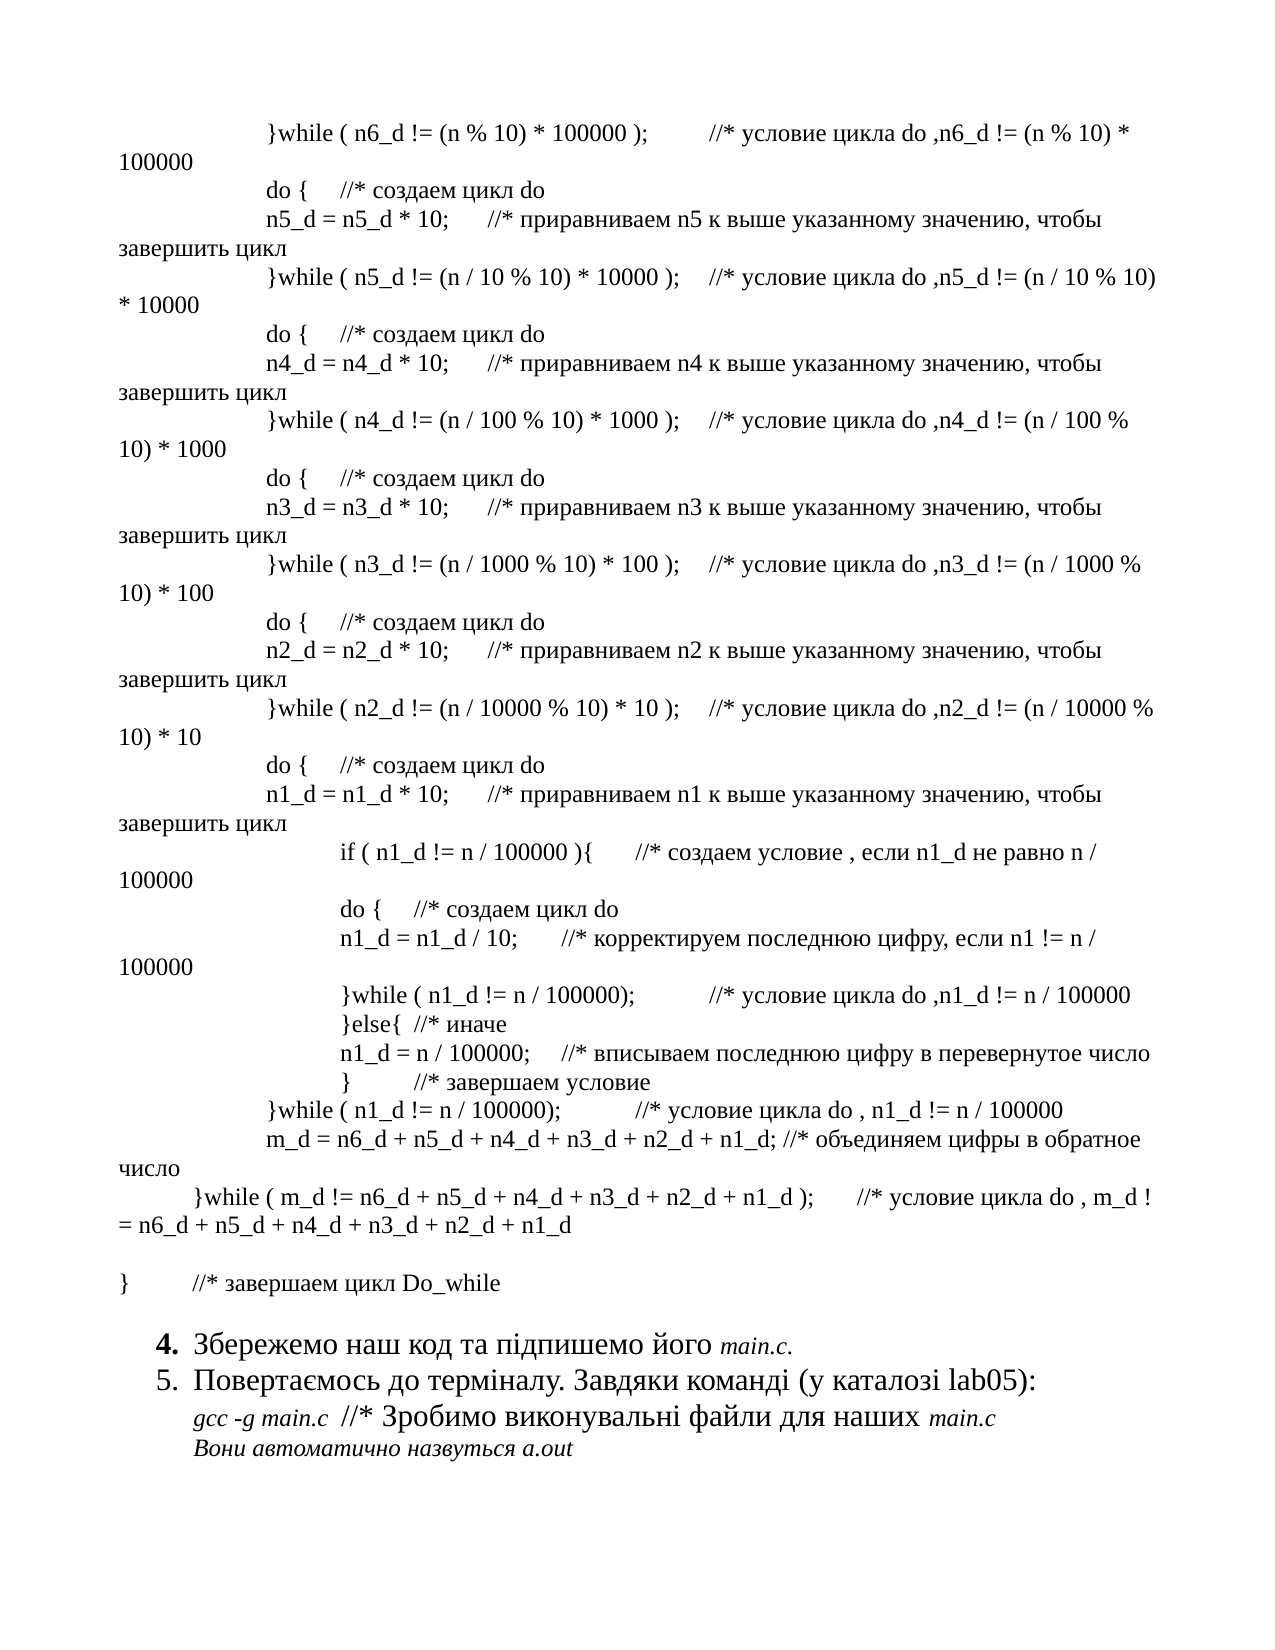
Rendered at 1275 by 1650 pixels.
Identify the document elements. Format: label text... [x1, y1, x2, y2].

text do { //* создаем цикл do [118, 607, 1157, 636]
text do { //* создаем цикл do [118, 176, 1157, 204]
text } //* завершаем условие [118, 1067, 1157, 1096]
text } //* завершаем цикл Do_while [118, 1268, 1157, 1297]
text do { //* создаем цикл do [118, 751, 1157, 779]
text }while ( n1_d != n / 100000); //* условие цикла do ,n1_d != n / 100000 [118, 981, 1157, 1009]
text n3_d = n3_d * 10; //* приравниваем n3 к выше указанному значению, чтобы завершить цикл [118, 492, 1157, 549]
text }while ( n2_d != (n / 10000 % 10) * 10 ); //* условие цикла do ,n2_d != (n / 10000 % 10) * 10 [118, 693, 1157, 751]
list Збережемо наш код та підпишемо його main.c. [156, 1326, 1157, 1362]
list Вони автоматично назвуться a.out [156, 1433, 1157, 1462]
text }else{ //* иначе [118, 1009, 1157, 1038]
text n1_d = n1_d / 10; //* корректируем последнюю цифру, если n1 != n / 100000 [118, 923, 1157, 981]
text }while ( n5_d != (n / 10 % 10) * 10000 ); //* условие цикла do ,n5_d != (n / 10 % 10) * 10000 [118, 262, 1157, 319]
list gcc -g main.c //* Зробимо виконувальні файли для наших main.c [156, 1397, 1157, 1433]
text n4_d = n4_d * 10; //* приравниваем n4 к выше указанному значению, чтобы завершить цикл [118, 348, 1157, 406]
text n2_d = n2_d * 10; //* приравниваем n2 к выше указанному значению, чтобы завершить цикл [118, 636, 1157, 693]
text do { //* создаем цикл do [118, 894, 1157, 923]
text }while ( n1_d != n / 100000); //* условие цикла do , n1_d != n / 100000 [118, 1096, 1157, 1124]
text }while ( m_d != n6_d + n5_d + n4_d + n3_d + n2_d + n1_d ); //* условие цикла do , m_d != n6_d + n5_d + n4_d + n3_d + n2_d + n1_d [118, 1182, 1157, 1239]
text do { //* создаем цикл do [118, 319, 1157, 348]
text m_d = n6_d + n5_d + n4_d + n3_d + n2_d + n1_d; //* объединяем цифры в обратное число [118, 1124, 1157, 1182]
text n1_d = n / 100000; //* вписываем последнюю цифру в перевернутое число [118, 1038, 1157, 1067]
text if ( n1_d != n / 100000 ){ //* создаем условие , если n1_d не равно n / 100000 [118, 837, 1157, 894]
text n5_d = n5_d * 10; //* приравниваем n5 к выше указанному значению, чтобы завершить цикл [118, 204, 1157, 262]
text n1_d = n1_d * 10; //* приравниваем n1 к выше указанному значению, чтобы завершить цикл [118, 779, 1157, 837]
list Повертаємось до терміналу. Завдяки команді (у каталозі lab05): [156, 1362, 1157, 1397]
text }while ( n6_d != (n % 10) * 100000 ); //* условие цикла do ,n6_d != (n % 10) * 100000 [118, 118, 1157, 176]
text do { //* создаем цикл do [118, 463, 1157, 492]
text }while ( n4_d != (n / 100 % 10) * 1000 ); //* условие цикла do ,n4_d != (n / 100 % 10) * 1000 [118, 406, 1157, 463]
text }while ( n3_d != (n / 1000 % 10) * 100 ); //* условие цикла do ,n3_d != (n / 1000 % 10) * 100 [118, 549, 1157, 607]
